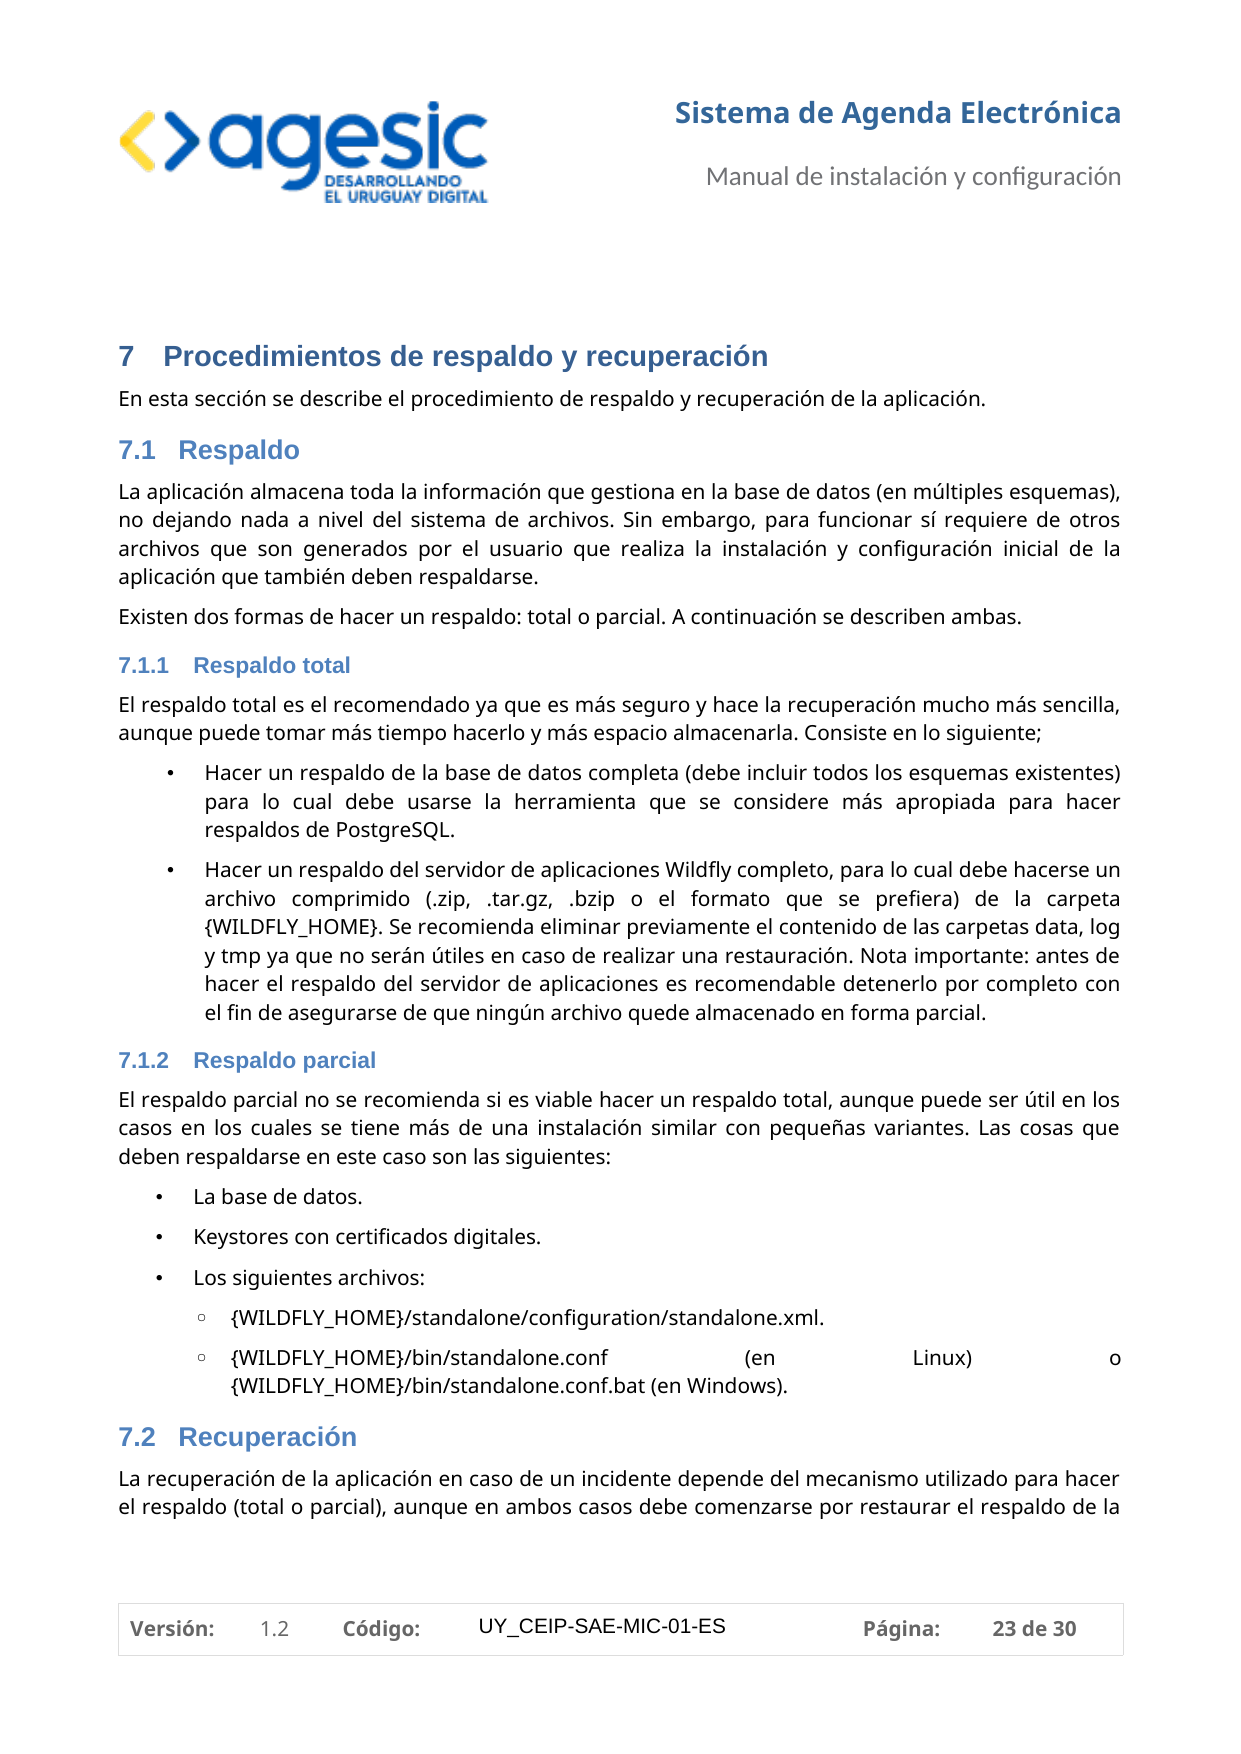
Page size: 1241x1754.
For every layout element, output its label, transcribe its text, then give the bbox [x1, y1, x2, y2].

list Los siguientes archivos: [156, 1263, 1122, 1291]
list Keystores con certificados digitales. [156, 1222, 1122, 1251]
text En esta sección se describe el procedimiento de respaldo y recuperación de la aplicación. [118, 384, 1122, 413]
text Existen dos formas de hacer un respaldo: total o parcial. A continuación se describen ambas. [118, 602, 1122, 631]
text El respaldo parcial no se recomienda si es viable hacer un respaldo total, aunque puede ser útil en los casos en los cuales se tiene más de una instalación similar con pequeñas variantes. Las cosas que deben respaldarse en este caso son las siguientes: [118, 1085, 1122, 1170]
subtitle Recuperación [118, 1421, 1122, 1452]
text El respaldo total es el recomendado ya que es más seguro y hace la recuperación mucho más sencilla, aunque puede tomar más tiempo hacerlo y más espacio almacenarla. Consiste en lo siguiente; [118, 690, 1122, 747]
list Hacer un respaldo de la base de datos completa (debe incluir todos los esquemas existentes) para lo cual debe usarse la herramienta que se considere más apropiada para hacer respaldos de PostgreSQL. [167, 758, 1122, 844]
list Hacer un respaldo del servidor de aplicaciones Wildfly completo, para lo cual debe hacerse un archivo comprimido (.zip, .tar.gz, .bzip o el formato que se prefiera) de la carpeta {WILDFLY_HOME}. Se recomienda eliminar previamente el contenido de las carpetas data, log y tmp ya que no serán útiles en caso de realizar una restauración. Nota importante: antes de hacer el respaldo del servidor de aplicaciones es recomendable detenerlo por completo con el fin de asegurarse de que ningún archivo quede almacenado en forma parcial. [167, 856, 1122, 1026]
list {WILDFLY_HOME}/bin/standalone.conf (en Linux) o {WILDFLY_HOME}/bin/standalone.conf.bat (en Windows). [193, 1343, 1122, 1400]
subtitle Respaldo [118, 434, 1122, 465]
text La aplicación almacena toda la información que gestiona en la base de datos (en múltiples esquemas), no dejando nada a nivel del sistema de archivos. Sin embargo, para funcionar sí requiere de otros archivos que son generados por el usuario que realiza la instalación y configuración inicial de la aplicación que también deben respaldarse. [118, 477, 1122, 591]
list La base de datos. [156, 1182, 1122, 1211]
subtitle Respaldo total [118, 652, 1122, 678]
list {WILDFLY_HOME}/standalone/configuration/standalone.xml. [193, 1303, 1122, 1331]
picture [119, 101, 489, 203]
text La recuperación de la aplicación en caso de un incidente depende del mecanismo utilizado para hacer el respaldo (total o parcial), aunque en ambos casos debe comenzarse por restaurar el respaldo de la [118, 1464, 1122, 1521]
subtitle Procedimientos de respaldo y recuperación [118, 339, 1122, 373]
subtitle Respaldo parcial [118, 1047, 1122, 1073]
